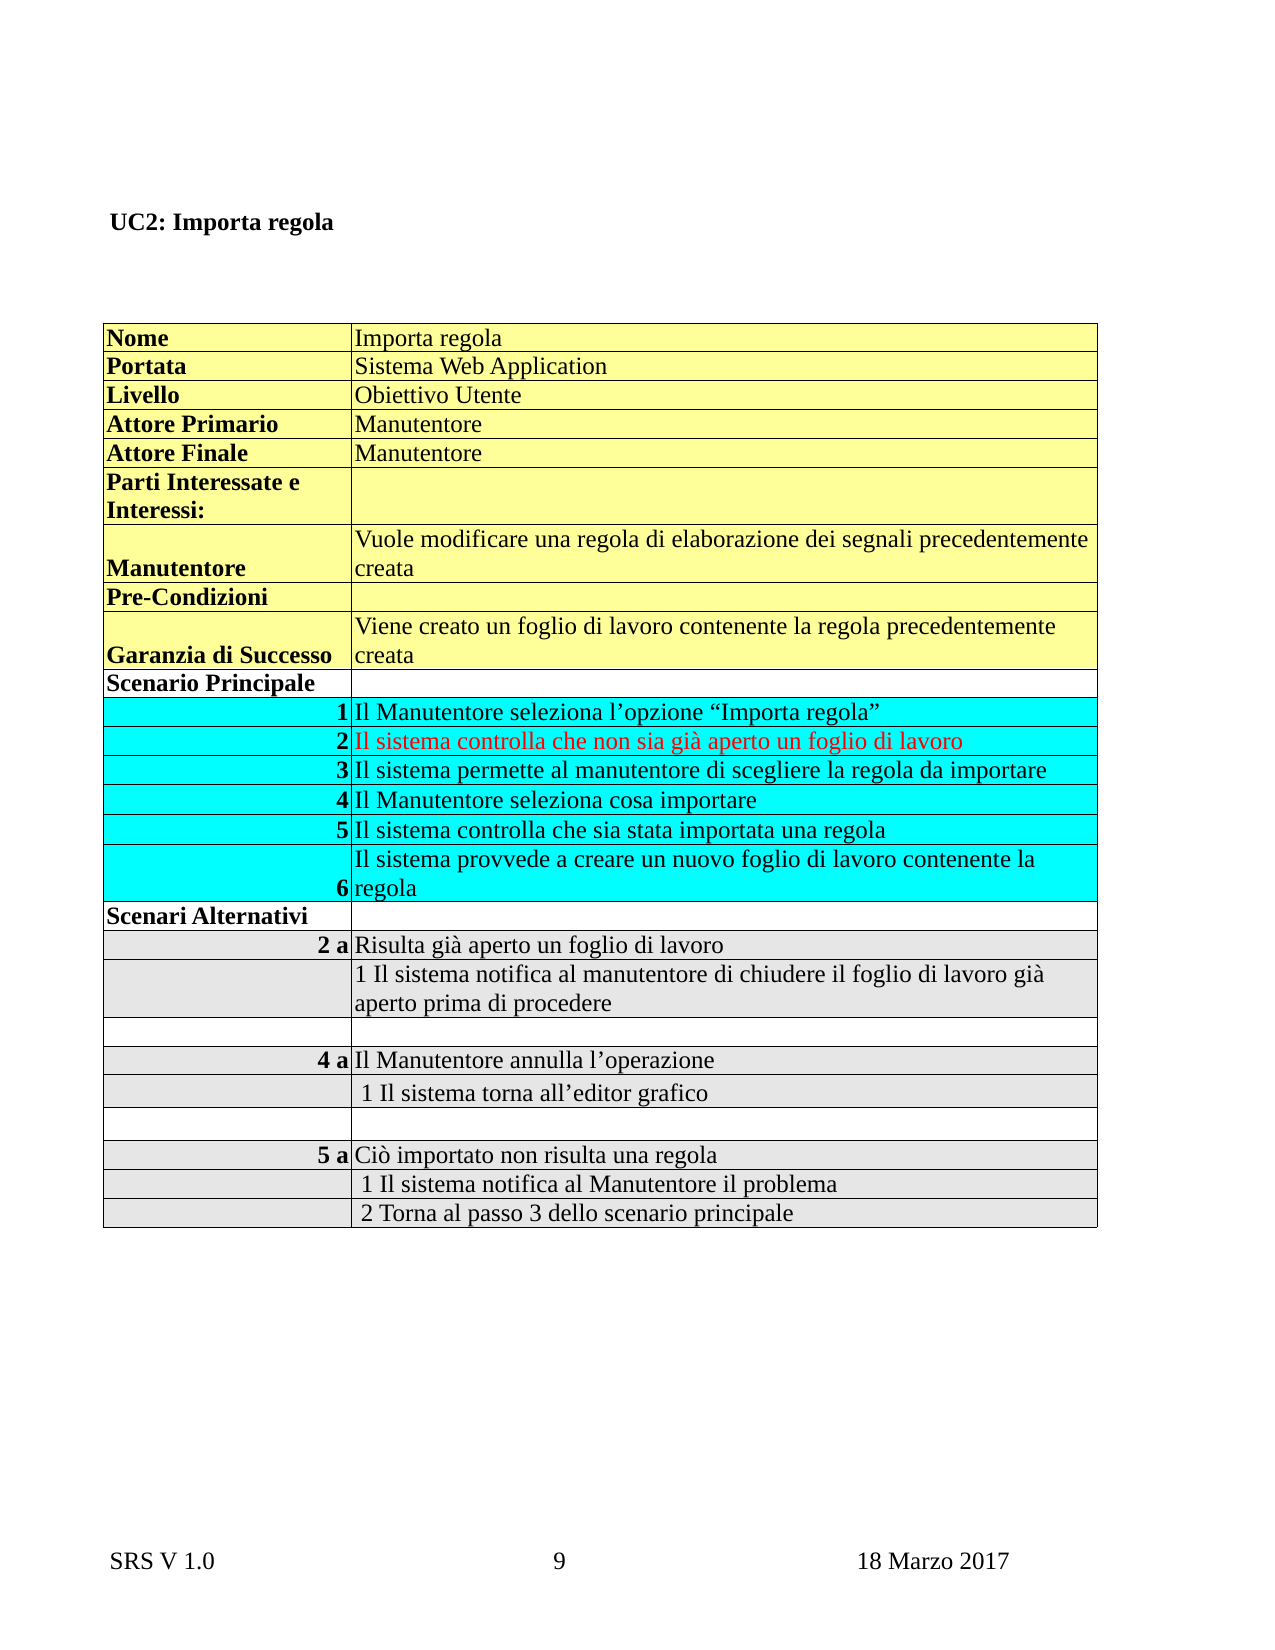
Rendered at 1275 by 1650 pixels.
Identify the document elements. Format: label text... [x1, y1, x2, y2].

table_cell Manutentore [104, 525, 351, 582]
table_cell 4 [104, 785, 351, 814]
table_cell Il sistema controlla che sia stata importata una regola [352, 815, 1097, 844]
table_cell [104, 1199, 351, 1227]
table_cell Attore Finale [104, 439, 351, 467]
table_cell Il sistema controlla che non sia già aperto un foglio di lavoro [352, 727, 1097, 755]
text UC2: Importa regola [109, 207, 1162, 236]
table_cell [352, 468, 1097, 524]
table_cell [104, 1075, 351, 1107]
table_cell Viene creato un foglio di lavoro contenente la regola precedentemente creata [352, 612, 1097, 668]
table_cell 1 [104, 698, 351, 726]
table_cell 5 [104, 815, 351, 844]
table_cell Obiettivo Utente [352, 381, 1097, 409]
table_cell [104, 1018, 351, 1046]
table_cell 6 [104, 845, 351, 901]
table_cell Sistema Web Application [352, 352, 1097, 380]
table_cell [352, 902, 1097, 930]
table_cell Il Manutentore seleziona l’opzione “Importa regola” [352, 698, 1097, 726]
table_cell Livello [104, 381, 351, 409]
table_cell 2 [104, 727, 351, 755]
table_cell Scenario Principale [104, 670, 351, 697]
table_cell Scenari Alternativi [104, 902, 351, 930]
table_cell Manutentore [352, 410, 1097, 438]
table_cell [352, 583, 1097, 611]
table_cell Ciò importato non risulta una regola [352, 1141, 1097, 1169]
table_cell [352, 670, 1097, 697]
table_cell Risulta già aperto un foglio di lavoro [352, 931, 1097, 959]
table_cell 1 Il sistema notifica al Manutentore il problema [352, 1170, 1097, 1198]
table_cell [352, 1108, 1097, 1140]
table_cell Il sistema permette al manutentore di scegliere la regola da importare [352, 756, 1097, 784]
table_cell 2 a [104, 931, 351, 959]
table_cell [104, 1170, 351, 1198]
table_cell Garanzia di Successo [104, 612, 351, 668]
table_cell Il Manutentore annulla l’operazione [352, 1047, 1097, 1074]
table_cell Pre-Condizioni [104, 583, 351, 611]
table_cell 5 a [104, 1141, 351, 1169]
table_cell Parti Interessate e Interessi: [104, 468, 351, 524]
table_cell Attore Primario [104, 410, 351, 438]
table_cell Manutentore [352, 439, 1097, 467]
table_cell 1 Il sistema torna all’editor grafico [352, 1075, 1097, 1107]
table_cell 1 Il sistema notifica al manutentore di chiudere il foglio di lavoro già aperto prima di procedere [352, 960, 1097, 1017]
table_cell [104, 1108, 351, 1140]
table_cell Il sistema provvede a creare un nuovo foglio di lavoro contenente la regola [352, 845, 1097, 901]
table_cell Vuole modificare una regola di elaborazione dei segnali precedentemente creata [352, 525, 1097, 582]
table_cell 4 a [104, 1047, 351, 1074]
table_cell Il Manutentore seleziona cosa importare [352, 785, 1097, 814]
table_cell 3 [104, 756, 351, 784]
table_cell 2 Torna al passo 3 dello scenario principale [352, 1199, 1097, 1227]
table_cell Portata [104, 352, 351, 380]
table_cell [104, 960, 351, 1017]
table_cell [352, 1018, 1097, 1046]
table_header Nome [104, 324, 351, 351]
table_header Importa regola [352, 324, 1097, 351]
